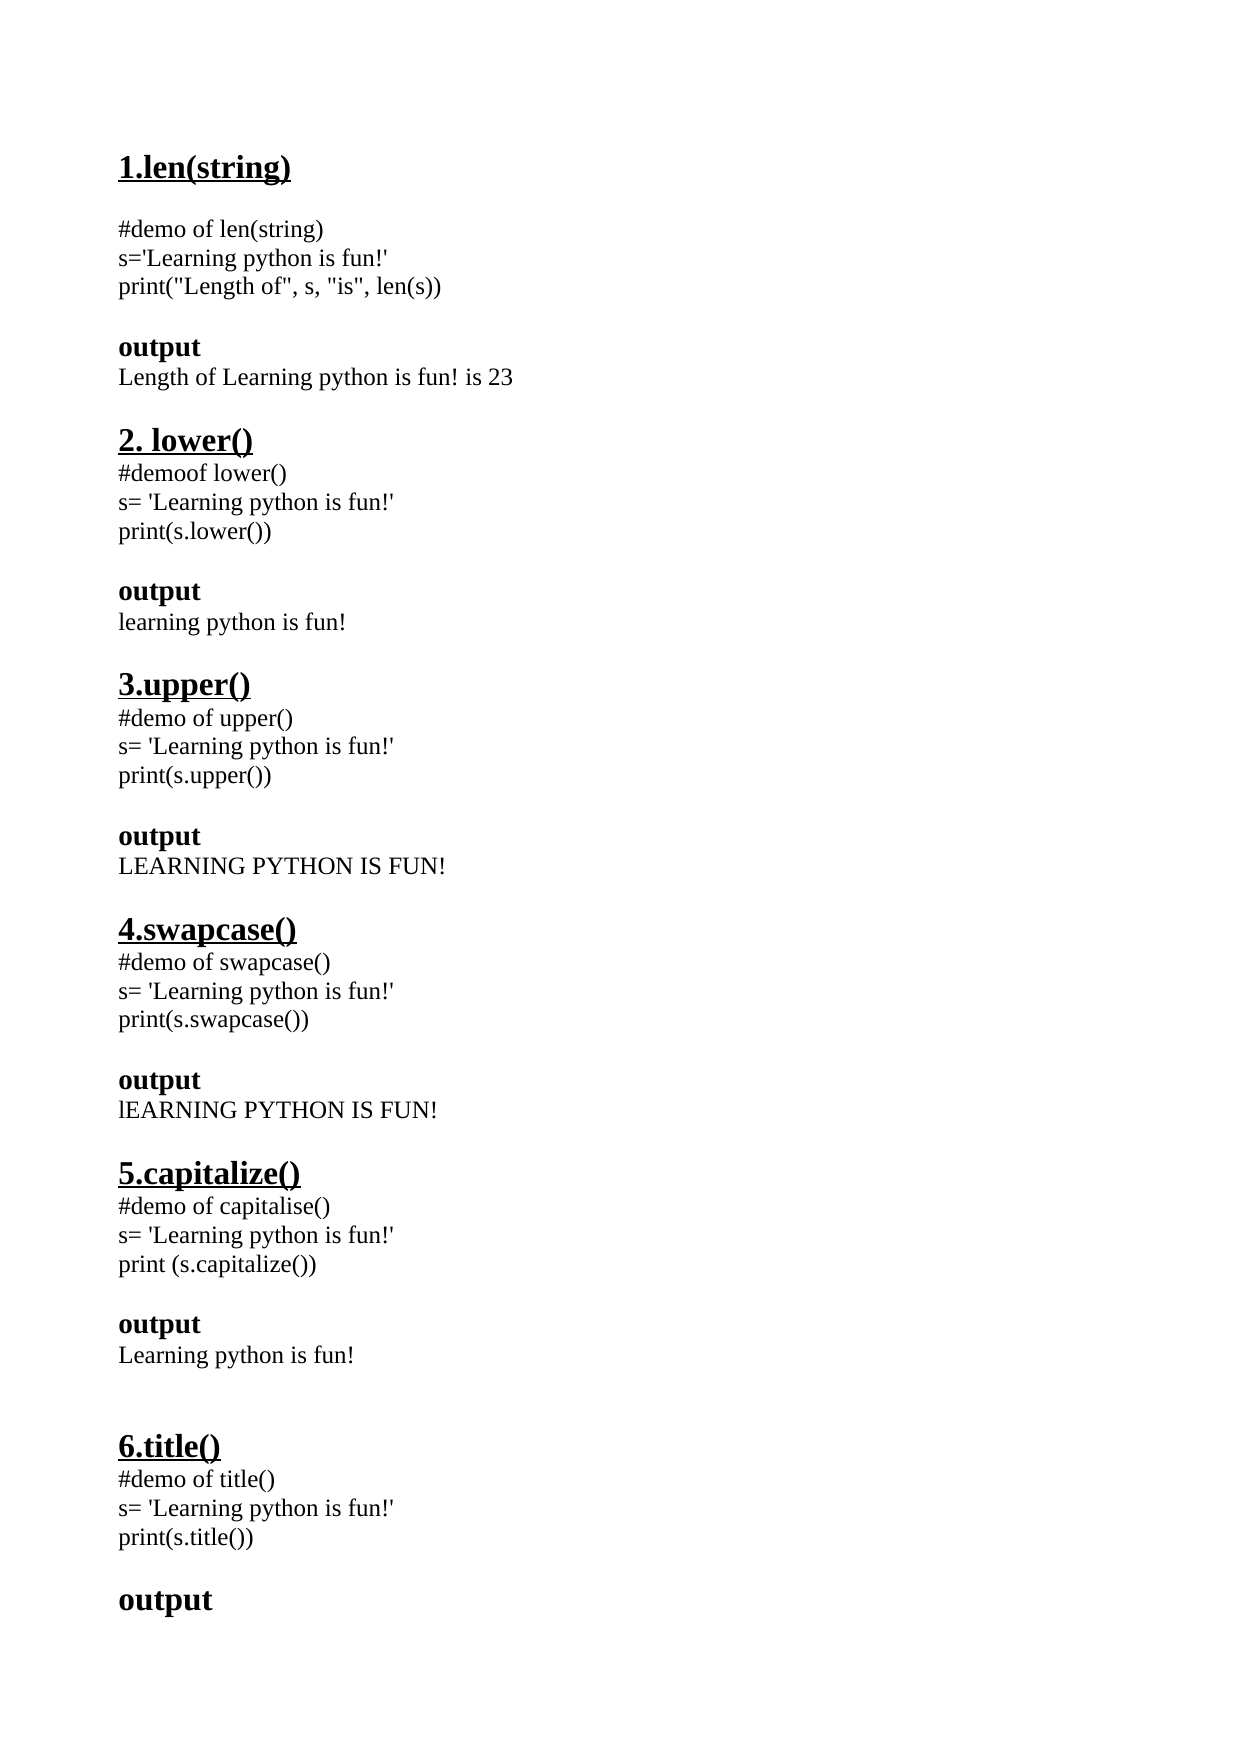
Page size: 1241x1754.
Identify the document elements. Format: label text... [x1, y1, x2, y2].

text output [118, 1579, 1122, 1618]
text 1.len(string) [118, 147, 1122, 185]
text output [118, 1306, 1122, 1340]
text output [118, 818, 1122, 851]
text s='Learning python is fun!' [118, 243, 1122, 271]
text 4.swapcase() [118, 909, 1122, 947]
text output [118, 1062, 1122, 1096]
text 2. lower() [118, 420, 1122, 458]
text s= 'Learning python is fun!' [118, 976, 1122, 1004]
text Learning python is fun! [118, 1340, 1122, 1369]
text s= 'Learning python is fun!' [118, 487, 1122, 516]
text #demo of upper() [118, 703, 1122, 731]
text #demo of swapcase() [118, 947, 1122, 976]
text #demoof lower() [118, 458, 1122, 487]
text s= 'Learning python is fun!' [118, 731, 1122, 760]
text 3.upper() [118, 664, 1122, 703]
text output [118, 573, 1122, 607]
text #demo of capitalise() [118, 1191, 1122, 1220]
text learning python is fun! [118, 607, 1122, 636]
text #demo of len(string) [118, 214, 1122, 243]
text s= 'Learning python is fun!' [118, 1220, 1122, 1249]
text LEARNING PYTHON IS FUN! [118, 851, 1122, 880]
text print(s.swapcase()) [118, 1004, 1122, 1033]
text #demo of title() [118, 1464, 1122, 1493]
text lEARNING PYTHON IS FUN! [118, 1096, 1122, 1124]
text output [118, 329, 1122, 362]
text 5.capitalize() [118, 1153, 1122, 1191]
text print (s.capitalize()) [118, 1249, 1122, 1278]
text print(s.lower()) [118, 516, 1122, 544]
text print(s.upper()) [118, 760, 1122, 789]
text 6.title() [118, 1426, 1122, 1464]
text print("Length of", s, "is", len(s)) [118, 271, 1122, 300]
text Length of Learning python is fun! is 23 [118, 362, 1122, 391]
text s= 'Learning python is fun!' [118, 1493, 1122, 1522]
text print(s.title()) [118, 1522, 1122, 1551]
